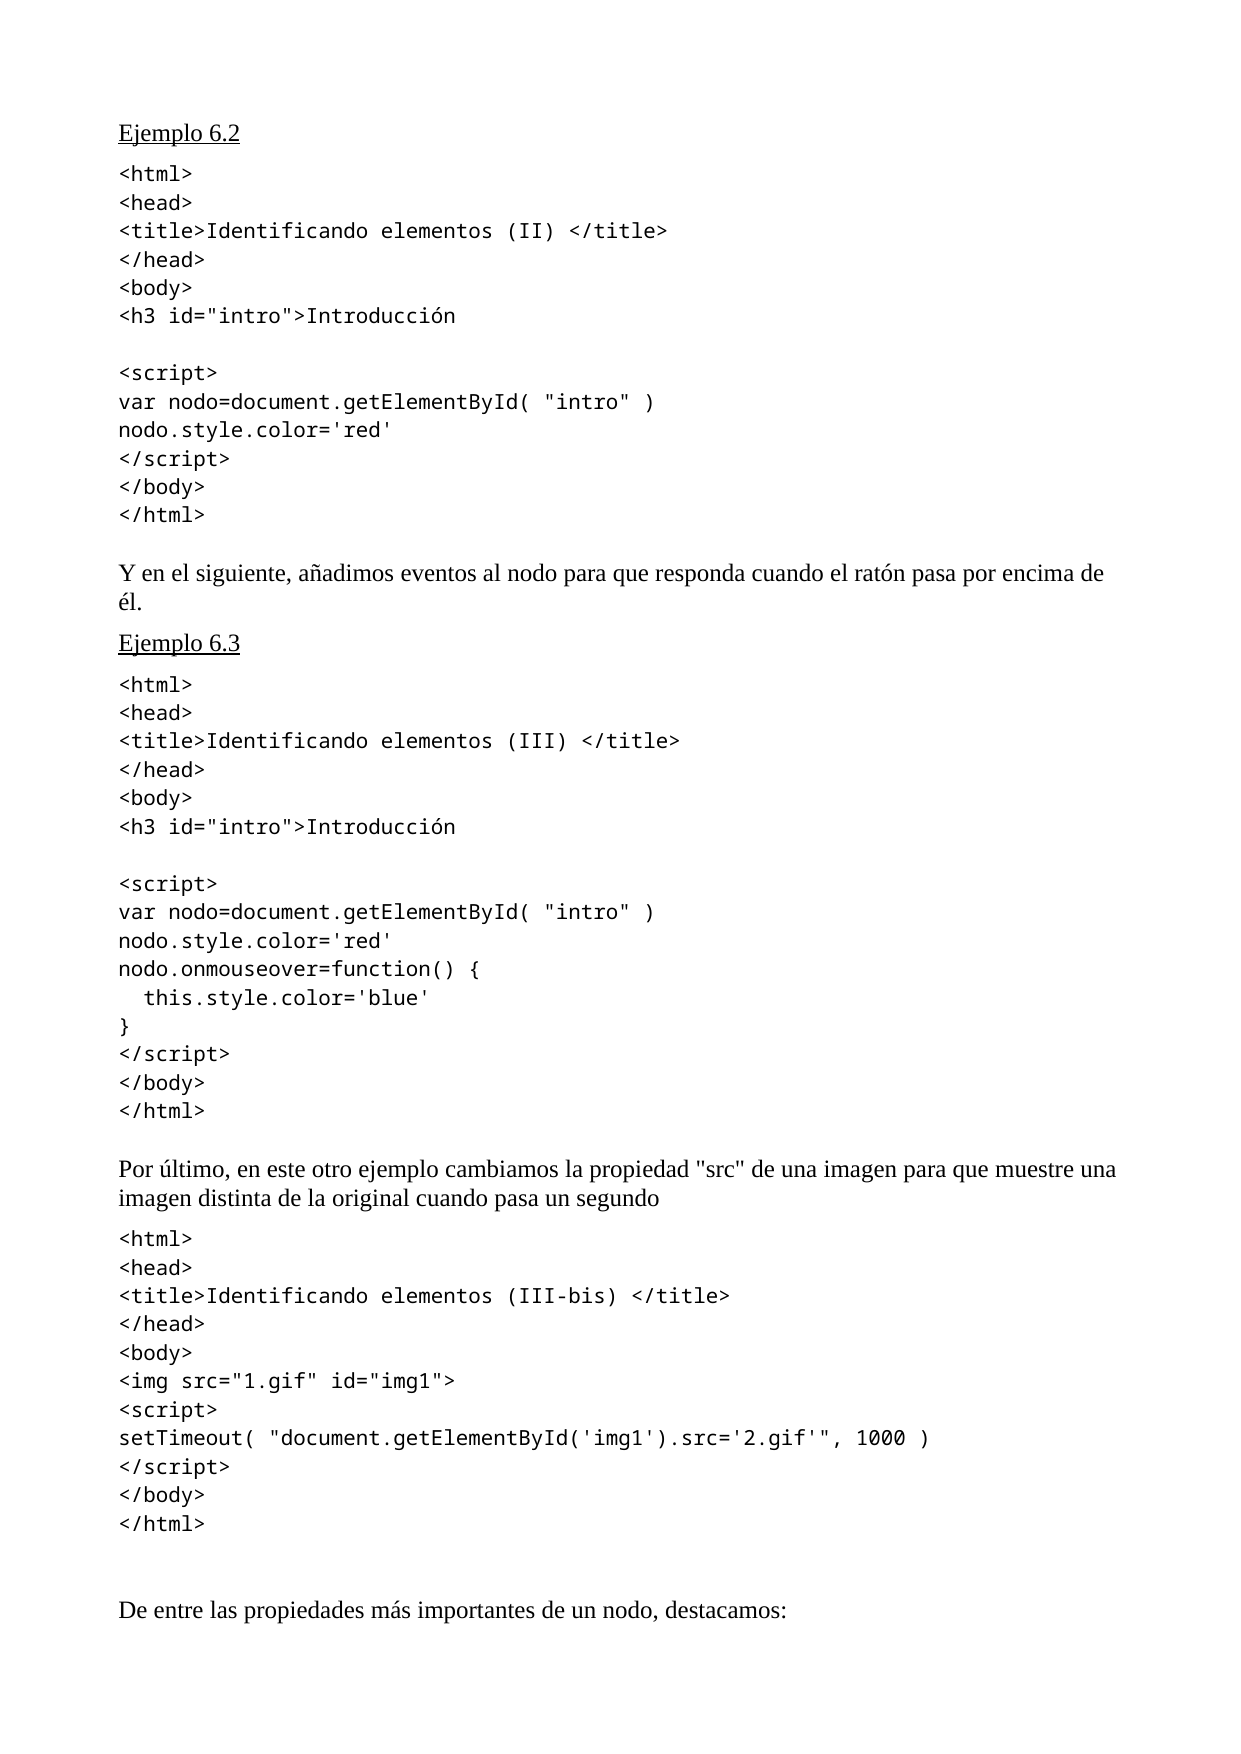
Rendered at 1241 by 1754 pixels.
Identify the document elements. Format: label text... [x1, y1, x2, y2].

text <title>Identificando elementos (II) </title> [118, 216, 1122, 245]
text <h3 id="intro">Introducción [118, 302, 1122, 330]
text </script> [118, 1452, 1122, 1480]
text <script> [118, 869, 1122, 897]
text <body> [118, 273, 1122, 302]
text </head> [118, 1309, 1122, 1338]
text </body> [118, 472, 1122, 501]
text } [118, 1011, 1122, 1039]
text <img src="1.gif" id="img1"> [118, 1366, 1122, 1395]
text <body> [118, 783, 1122, 812]
text Ejemplo 6.3 [118, 628, 1122, 657]
text var nodo=document.getElementById( "intro" ) [118, 387, 1122, 415]
text </head> [118, 755, 1122, 783]
text <head> [118, 698, 1122, 727]
text </html> [118, 1096, 1122, 1125]
text <title>Identificando elementos (III-bis) </title> [118, 1281, 1122, 1309]
text <script> [118, 358, 1122, 387]
text </script> [118, 1039, 1122, 1068]
text <head> [118, 188, 1122, 216]
text <script> [118, 1395, 1122, 1423]
text </html> [118, 501, 1122, 529]
text nodo.onmouseover=function() { [118, 954, 1122, 983]
text </html> [118, 1509, 1122, 1537]
text </body> [118, 1480, 1122, 1509]
text <head> [118, 1253, 1122, 1281]
text Ejemplo 6.2 [118, 118, 1122, 147]
text Por último, en este otro ejemplo cambiamos la propiedad "src" de una imagen para que muestre una imagen distinta de la original cuando pasa un segundo [118, 1154, 1122, 1212]
text <html> [118, 1224, 1122, 1253]
text </head> [118, 245, 1122, 273]
text nodo.style.color='red' [118, 415, 1122, 444]
text setTimeout( "document.getElementById('img1').src='2.gif'", 1000 ) [118, 1423, 1122, 1452]
text De entre las propiedades más importantes de un nodo, destacamos: [118, 1595, 1122, 1624]
text </script> [118, 444, 1122, 472]
text var nodo=document.getElementById( "intro" ) [118, 897, 1122, 926]
text <html> [118, 670, 1122, 698]
text nodo.style.color='red' [118, 926, 1122, 954]
text <title>Identificando elementos (III) </title> [118, 727, 1122, 755]
text <html> [118, 159, 1122, 188]
text </body> [118, 1068, 1122, 1096]
text <h3 id="intro">Introducción [118, 812, 1122, 840]
text Y en el siguiente, añadimos eventos al nodo para que responda cuando el ratón pasa por encima de él. [118, 558, 1122, 616]
text <body> [118, 1338, 1122, 1366]
text this.style.color='blue' [118, 983, 1122, 1011]
